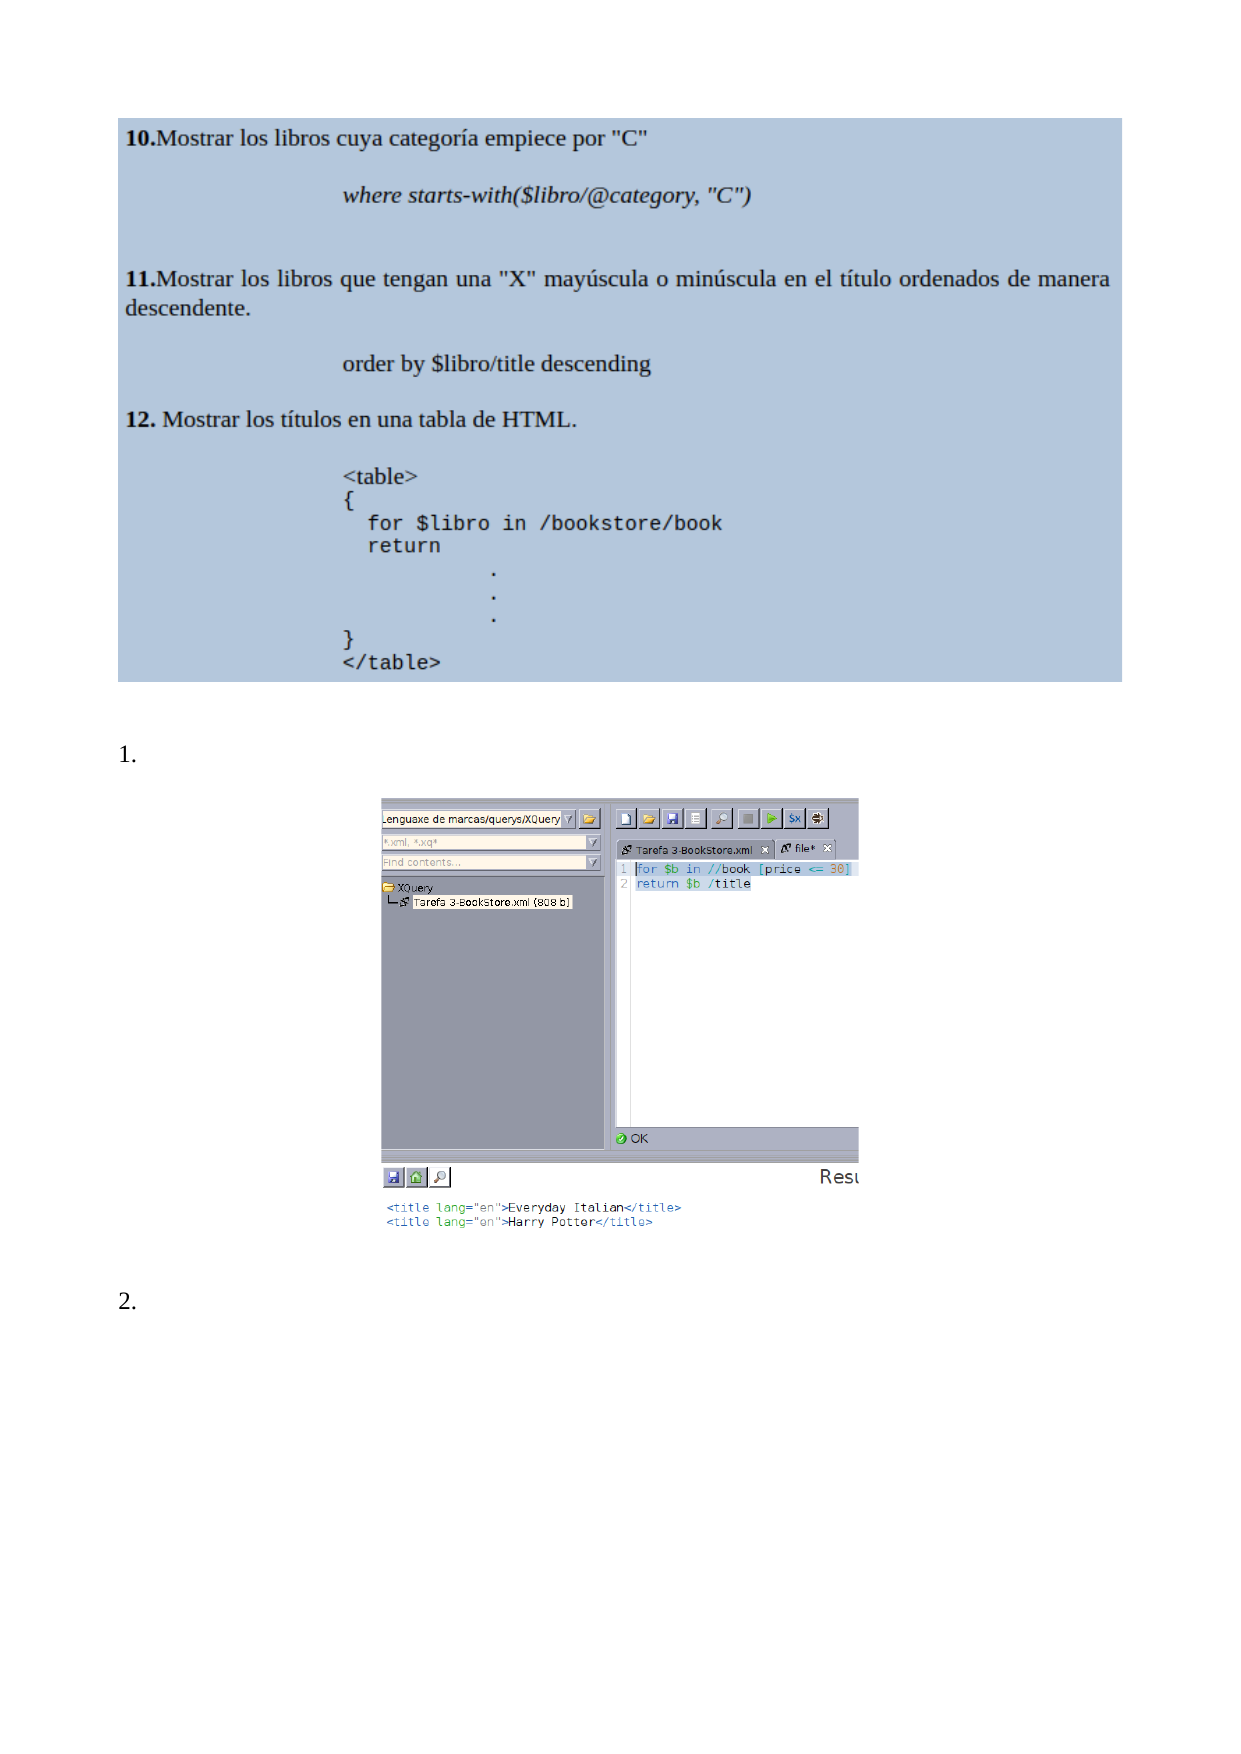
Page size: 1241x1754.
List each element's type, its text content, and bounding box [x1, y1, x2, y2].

picture [381, 797, 859, 1244]
text 2. [118, 1286, 1122, 1314]
picture [118, 118, 1123, 682]
text 1. [118, 739, 1122, 768]
